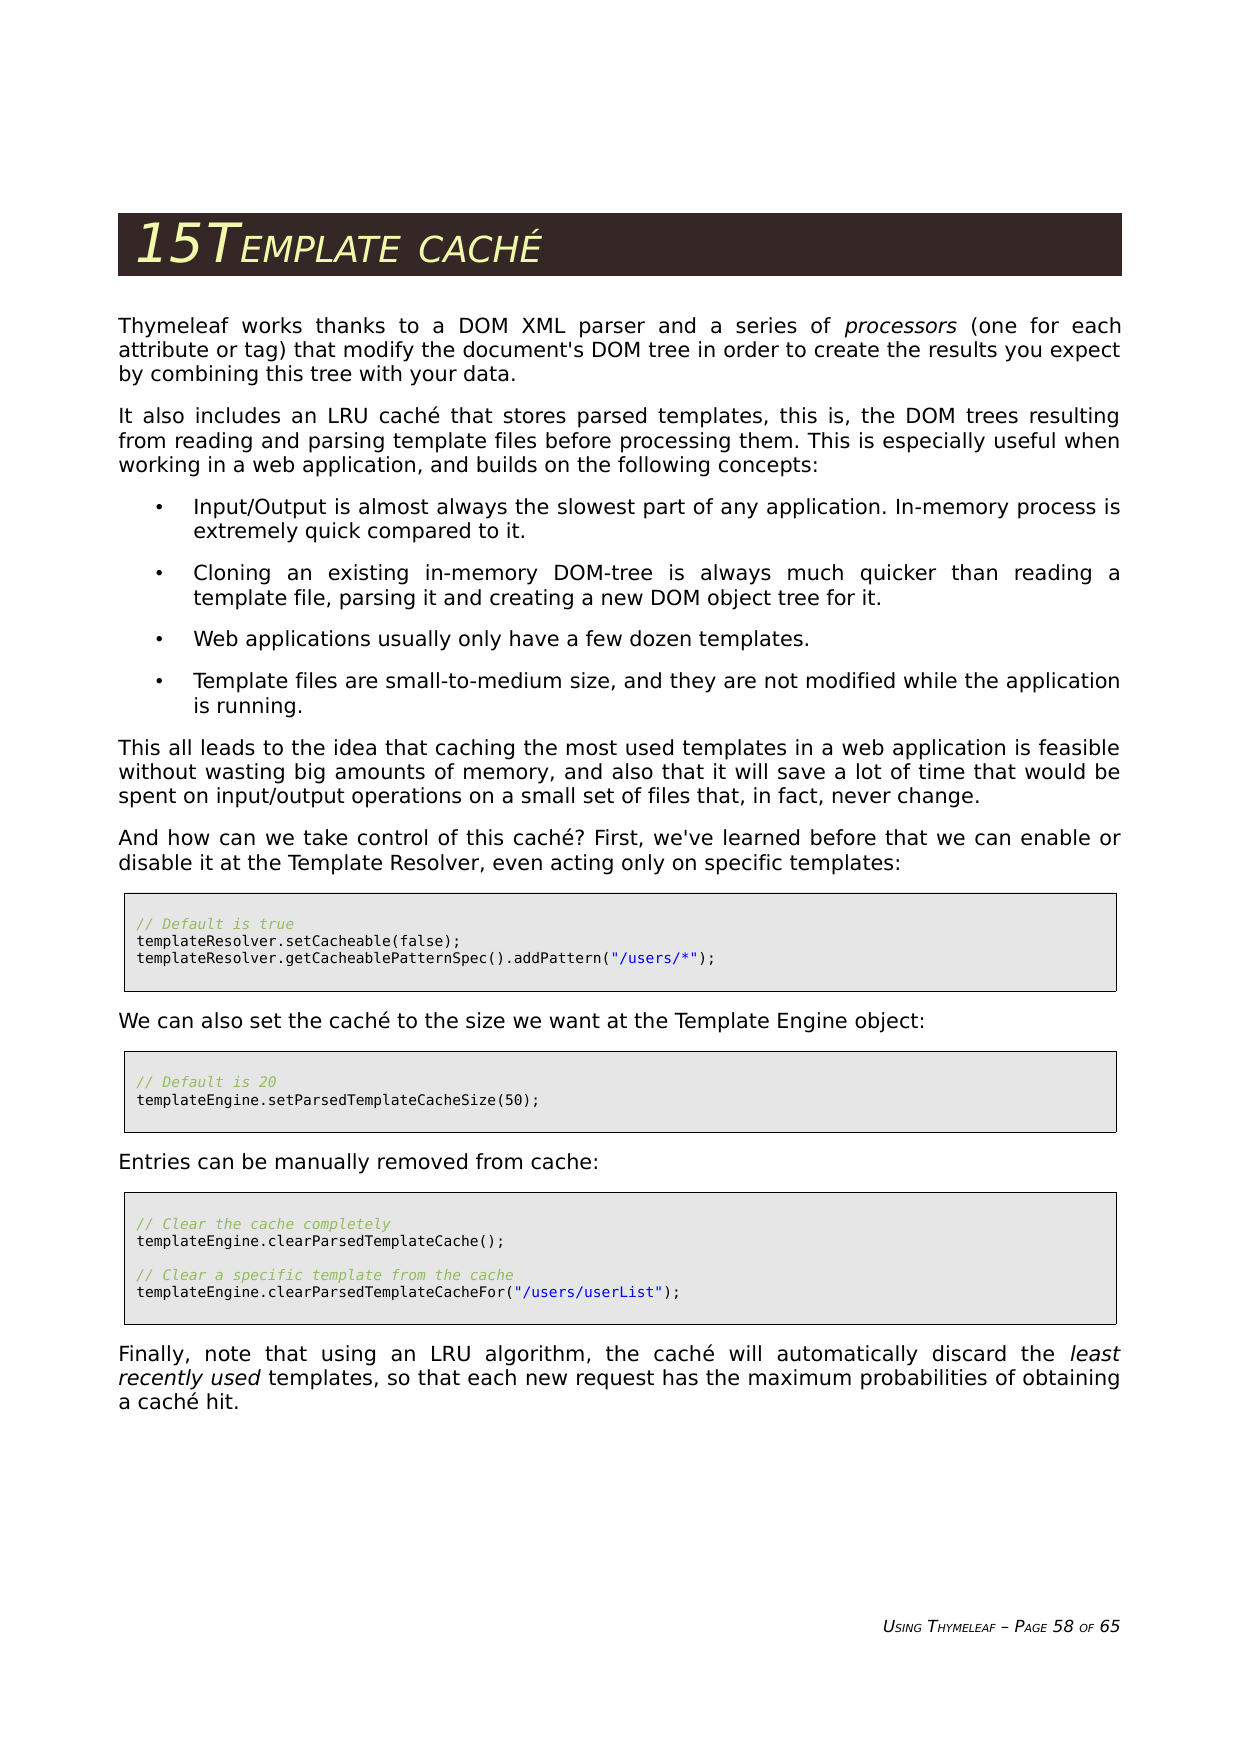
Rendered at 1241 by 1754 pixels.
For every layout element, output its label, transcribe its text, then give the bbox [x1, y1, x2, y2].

list Input/Output is almost always the slowest part of any application. In-memory process is extremely quick compared to it. [156, 495, 1122, 543]
list Template files are small-to-medium size, and they are not modified while the application is running. [156, 669, 1122, 718]
text And how can we take control of this caché? First, we've learned before that we can enable or disable it at the Template Resolver, even acting only on specific templates: [118, 826, 1122, 875]
text // Default is true templateResolver.setCacheable(false); templateResolver.getCacheablePatternSpec().addPattern("/users/*"); [125, 894, 1116, 991]
text We can also set the caché to the size we want at the Template Engine object: [118, 1009, 1122, 1033]
text Thymeleaf works thanks to a DOM XML parser and a series of processors (one for each attribute or tag) that modify the document's DOM tree in order to create the results you expect by combining this tree with your data. [118, 314, 1122, 387]
list Web applications usually only have a few dozen templates. [156, 627, 1122, 652]
text // Default is 20 templateEngine.setParsedTemplateCacheSize(50); [125, 1052, 1116, 1132]
text It also includes an LRU caché that stores parsed templates, this is, the DOM trees resulting from reading and parsing template files before processing them. This is especially useful when working in a web application, and builds on the following concepts: [118, 404, 1122, 477]
text This all leads to the idea that caching the most used templates in a web application is feasible without wasting big amounts of memory, and also that it will save a lot of time that would be spent on input/output operations on a small set of files that, in fact, never change. [118, 736, 1122, 808]
text // Clear the cache completely templateEngine.clearParsedTemplateCache(); // Clear a specific template from the cache templateEngine.clearParsedTemplateCacheFor("/users/userList"); [125, 1193, 1116, 1324]
text Finally, note that using an LRU algorithm, the caché will automatically discard the least recently used templates, so that each new request has the maximum probabilities of obtaining a caché hit. [118, 1342, 1122, 1415]
list Cloning an existing in-memory DOM-tree is always much quicker than reading a template file, parsing it and creating a new DOM object tree for it. [156, 561, 1122, 610]
subtitle Template caché [118, 213, 1122, 276]
text Entries can be manually removed from cache: [118, 1150, 1122, 1174]
